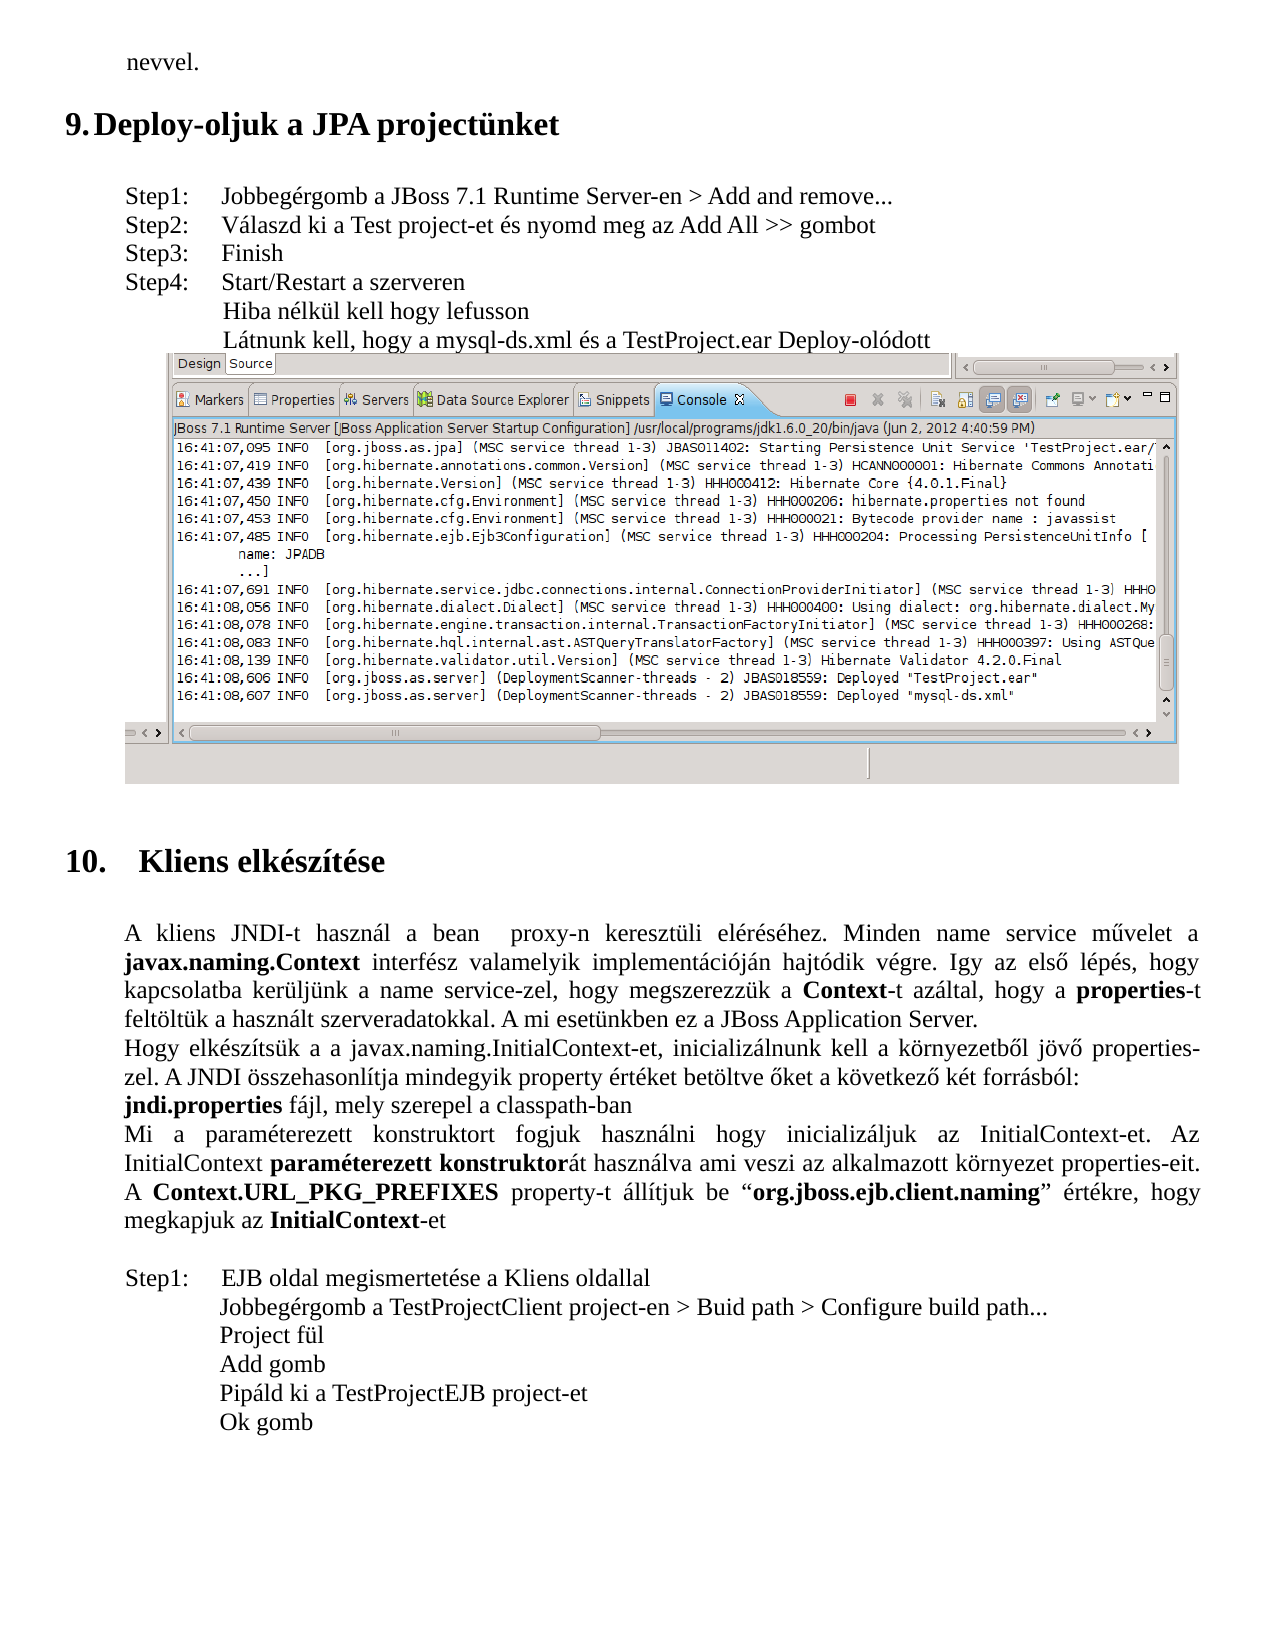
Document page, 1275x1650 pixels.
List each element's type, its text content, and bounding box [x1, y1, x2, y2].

text Hiba nélkül kell hogy lefusson [221, 296, 1201, 325]
text Add gomb [219, 1349, 1201, 1378]
text Step1: Jobbegérgomb a JBoss 7.1 Runtime Server-en > Add and remove... [125, 181, 1201, 210]
text Hogy elkészítsük a a javax.naming.InitialContext-et, inicializálnunk kell a környezetből jövő properties-zel. A JNDI összehasonlítja mindegyik property értéket betöltve őket a következő két forrásból: [124, 1033, 1201, 1090]
text Project fül [219, 1320, 1201, 1349]
text Ok gomb [219, 1407, 1201, 1435]
text Step1: EJB oldal megismertetése a Kliens oldallal [125, 1263, 1201, 1292]
text Látnunk kell, hogy a mysql-ds.xml és a TestProject.ear Deploy-olódott [221, 325, 1201, 353]
text Step3: Finish [125, 238, 1201, 267]
text Jobbegérgomb a TestProjectClient project-en > Buid path > Configure build path... [219, 1292, 1201, 1320]
text jndi.properties fájl, mely szerepel a classpath-ban [124, 1090, 1201, 1119]
text nevvel. [126, 47, 1201, 76]
text A kliens JNDI-t használ a bean proxy-n keresztüli eléréséhez. Minden name service művelet a javax.naming.Context interfész valamelyik implementációján hajtódik végre. Igy az első lépés, hogy kapcsolatba kerüljünk a name service-zel, hogy megszerezzük a Context-t azáltal, hogy a properties-t feltöltük a használt szerveradatokkal. A mi esetünkben ez a JBoss Application Server. [124, 918, 1201, 1033]
text Mi a paraméterezett konstruktort fogjuk használni hogy inicializáljuk az InitialContext-et. Az InitialContext paraméterezett konstruktorát használva ami veszi az alkalmazott környezet properties-eit. A Context.URL_PKG_PREFIXES property-t állítjuk be “org.jboss.ejb.client.naming” értékre, hogy megkapjuk az InitialContext-et [124, 1119, 1201, 1234]
list Deploy-oljuk a JPA projectünket [65, 104, 1201, 143]
list Kliens elkészítése [65, 841, 1201, 879]
text Step2: Válaszd ki a Test project-et és nyomd meg az Add All >> gombot [125, 210, 1201, 238]
text Pipáld ki a TestProjectEJB project-et [219, 1378, 1201, 1407]
text Step4: Start/Restart a szerveren [125, 267, 1201, 296]
